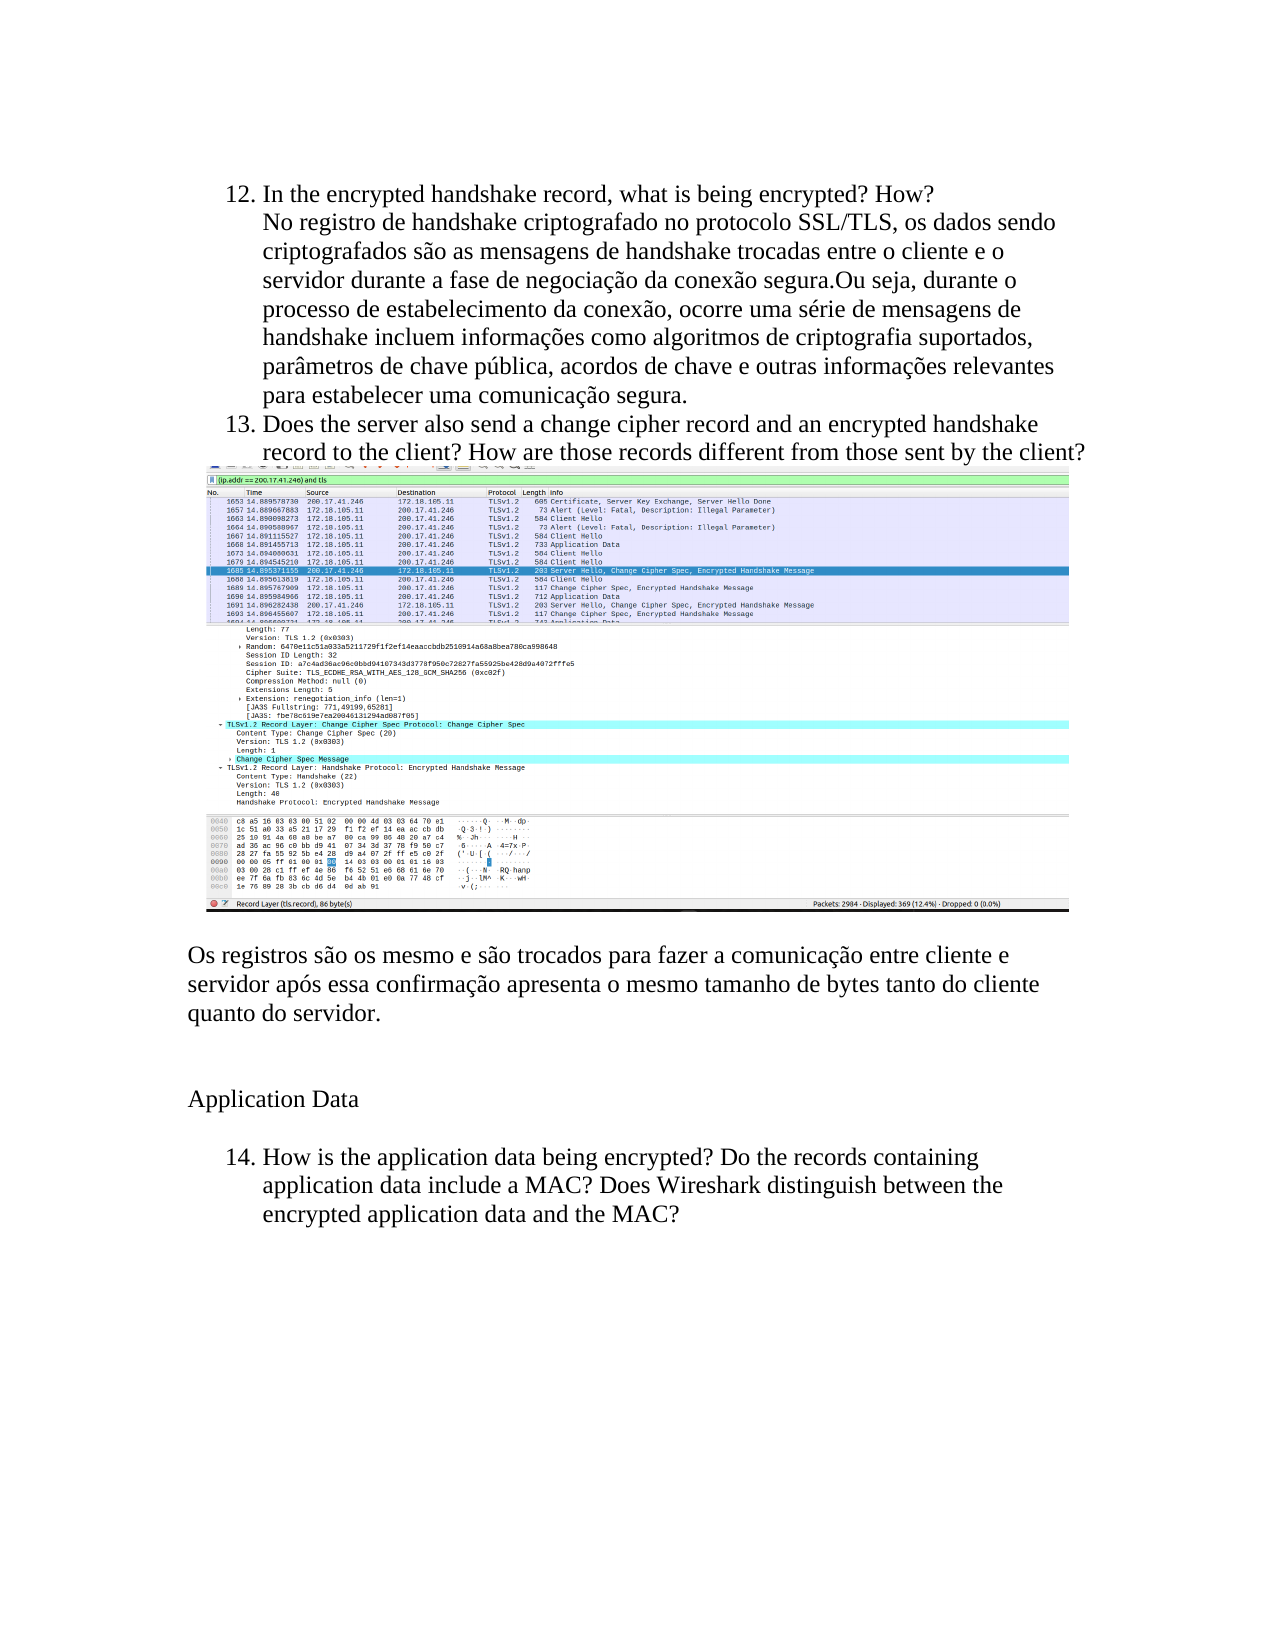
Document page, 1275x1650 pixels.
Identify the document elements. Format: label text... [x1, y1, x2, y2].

list Does the server also send a change cipher record and an encrypted handshake record to the client? How are those records different from those sent by the client? [225, 409, 1087, 466]
list How is the application data being encrypted? Do the records containing application data include a MAC? Does Wireshark distinguish between the encrypted application data and the MAC? [225, 1142, 1087, 1228]
picture [206, 466, 1069, 912]
text Os registros são os mesmo e são trocados para fazer a comunicação entre cliente e servidor após essa confirmação apresenta o mesmo tamanho de bytes tanto do cliente quanto do servidor. [187, 940, 1087, 1027]
text Application Data [187, 1084, 1087, 1113]
list In the encrypted handshake record, what is being encrypted? How? [225, 179, 1087, 207]
list No registro de handshake criptografado no protocolo SSL/TLS, os dados sendo criptografados são as mensagens de handshake trocadas entre o cliente e o servidor durante a fase de negociação da conexão segura.Ou seja, durante o processo de estabelecimento da conexão, ocorre uma série de mensagens de handshake incluem informações como algoritmos de criptografia suportados, parâmetros de chave pública, acordos de chave e outras informações relevantes para estabelecer uma comunicação segura. [225, 207, 1087, 409]
